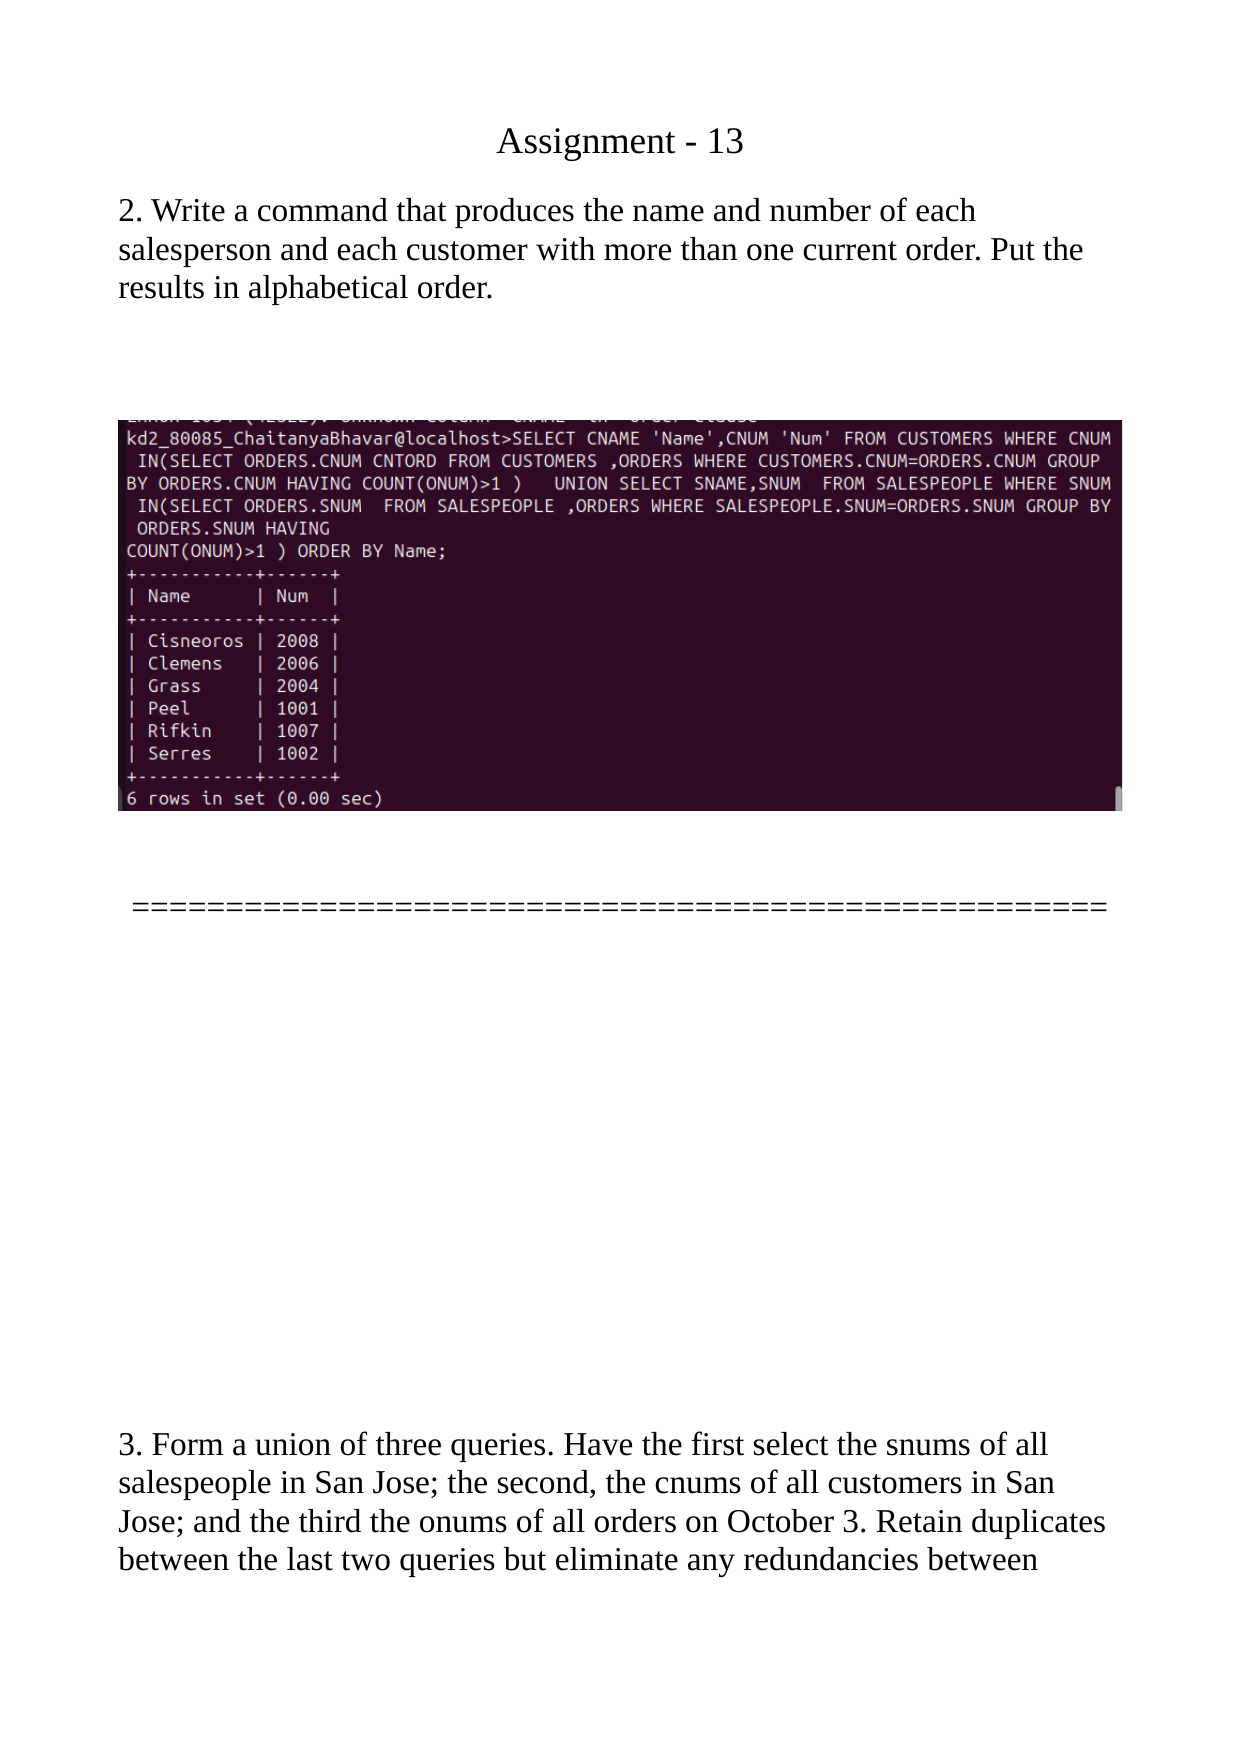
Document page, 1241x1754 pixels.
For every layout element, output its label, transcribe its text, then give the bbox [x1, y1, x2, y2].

text ==================================================== [118, 888, 1122, 926]
text 3. Form a union of three queries. Have the first select the snums of all salespeople in San Jose; the second, the cnums of all customers in San Jose; and the third the onums of all orders on October 3. Retain duplicates between the last two queries but eliminate any redundancies between [118, 1424, 1122, 1578]
text 2. Write a command that produces the name and number of each salesperson and each customer with more than one current order. Put the results in alphabetical order. [118, 191, 1122, 306]
picture [118, 420, 1123, 811]
